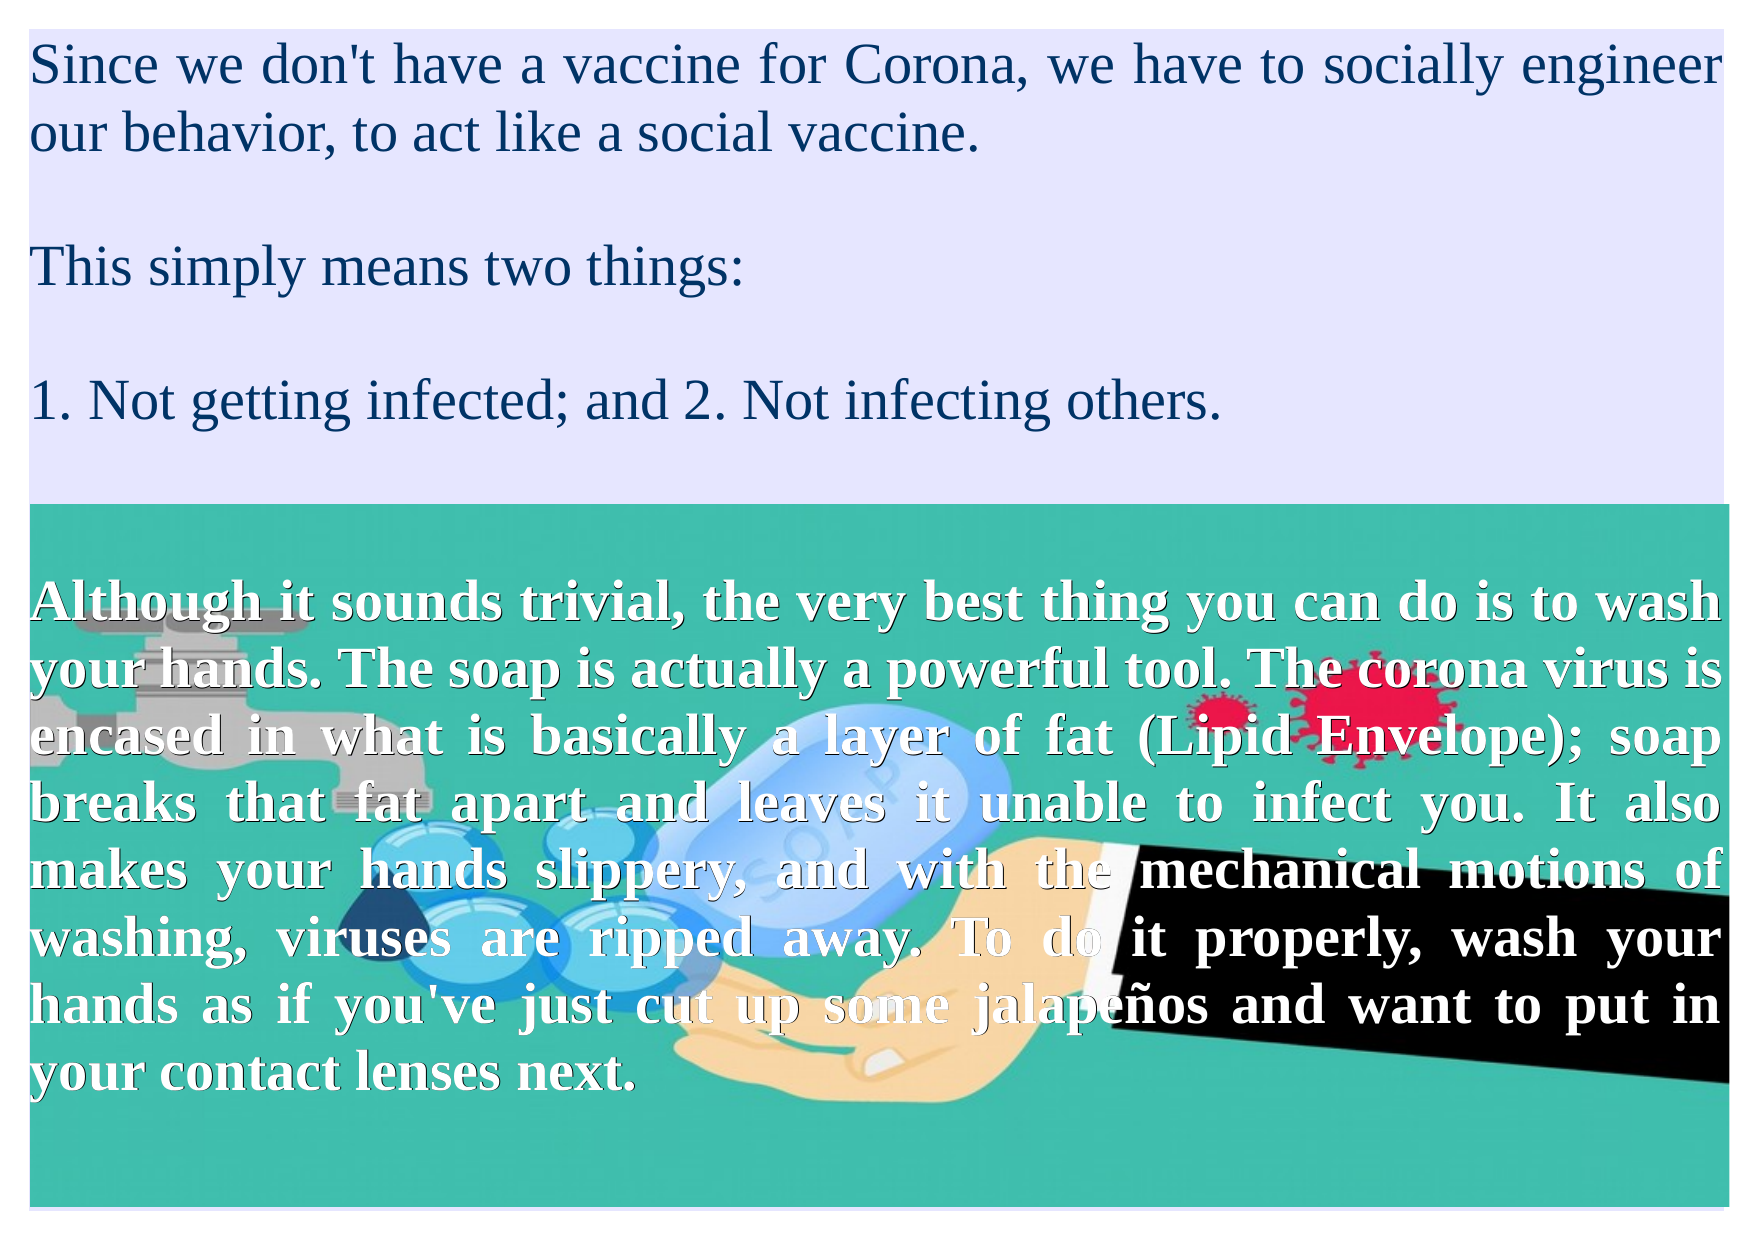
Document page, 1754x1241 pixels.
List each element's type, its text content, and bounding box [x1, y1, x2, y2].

picture [42, 798, 51, 819]
picture [43, 590, 53, 604]
text This simply means two things: [29, 231, 1724, 298]
picture [30, 504, 1730, 1207]
text 1. Not getting infected; and 2. Not infecting others. [29, 365, 1724, 432]
picture [30, 662, 42, 696]
text Since we don't have a vaccine for Corona, we have to socially engineer our behavior, to act like a social vaccine. [29, 29, 1724, 164]
picture [30, 1065, 42, 1099]
